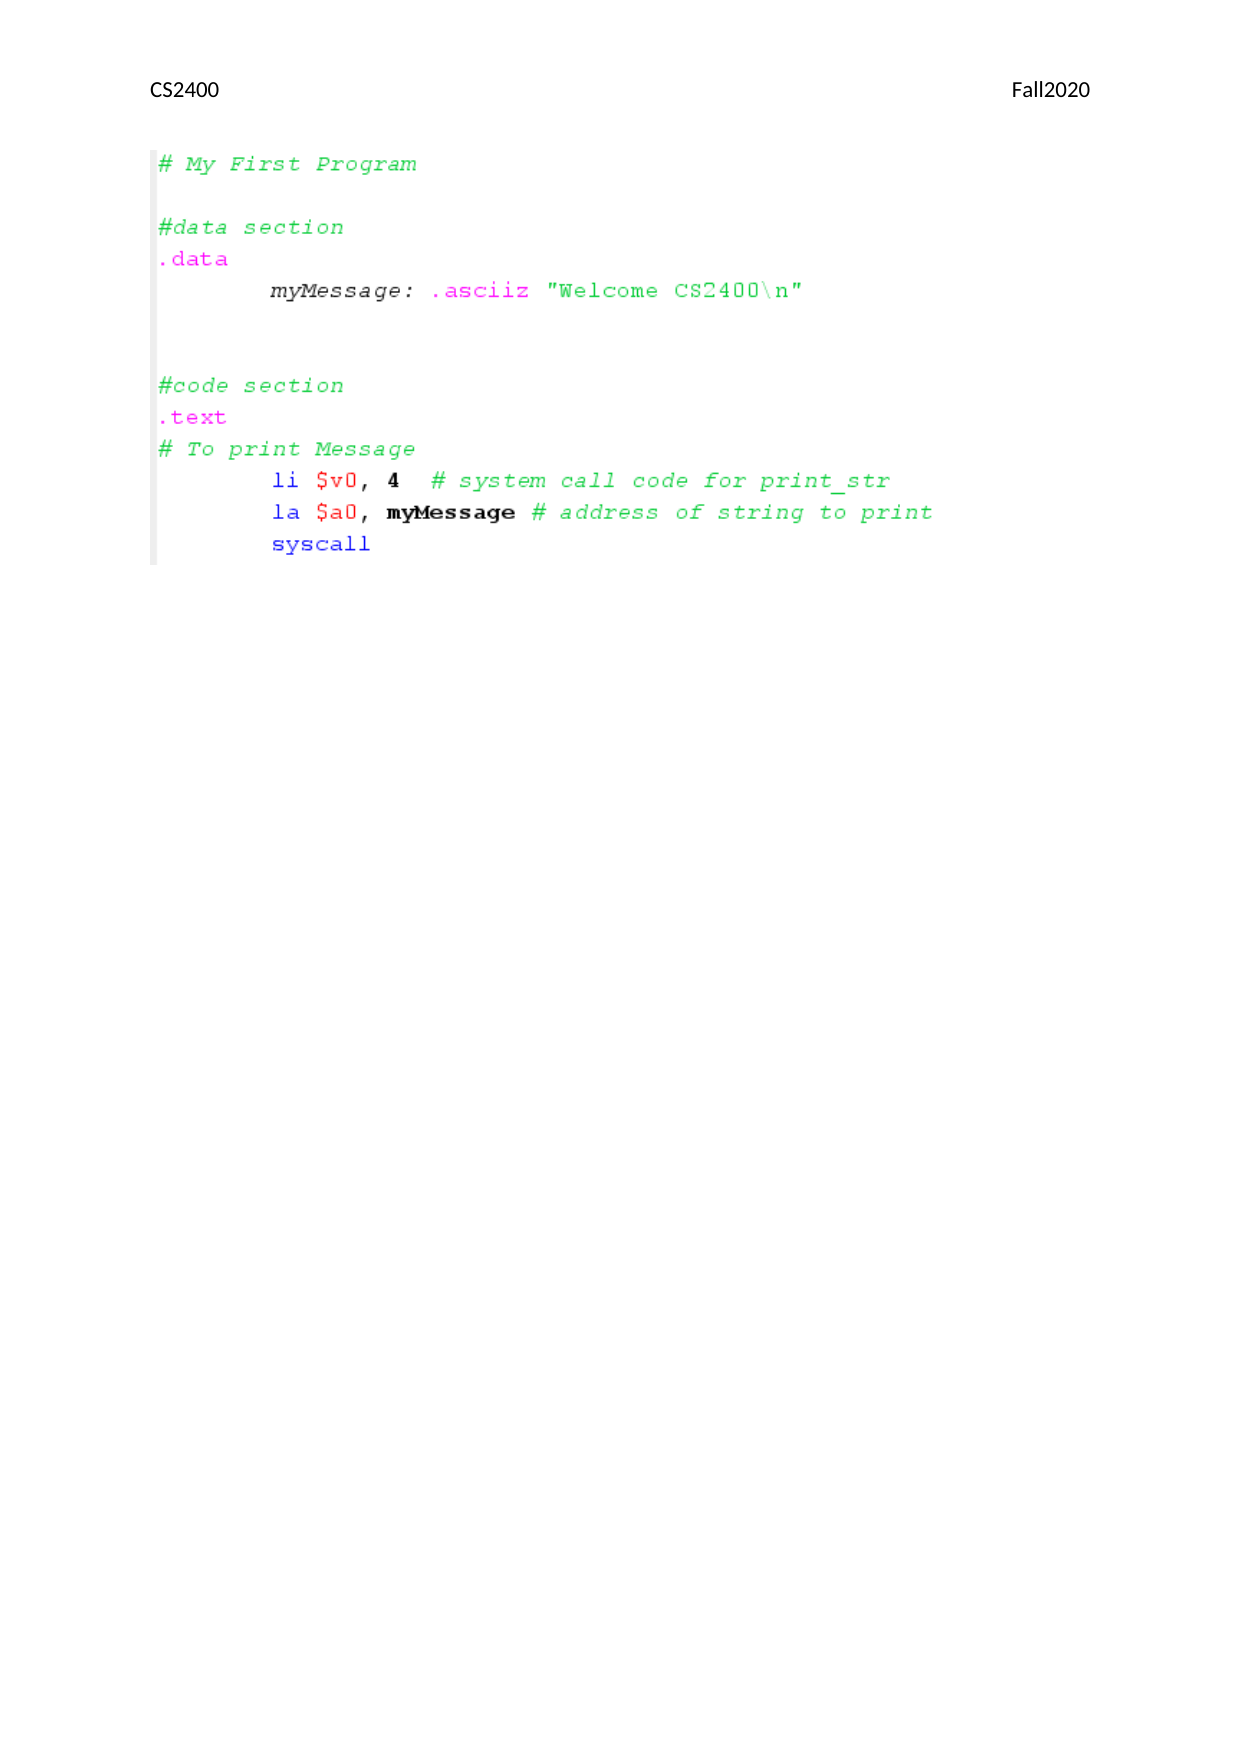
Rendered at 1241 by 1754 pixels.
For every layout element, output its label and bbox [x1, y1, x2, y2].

picture [150, 150, 943, 565]
